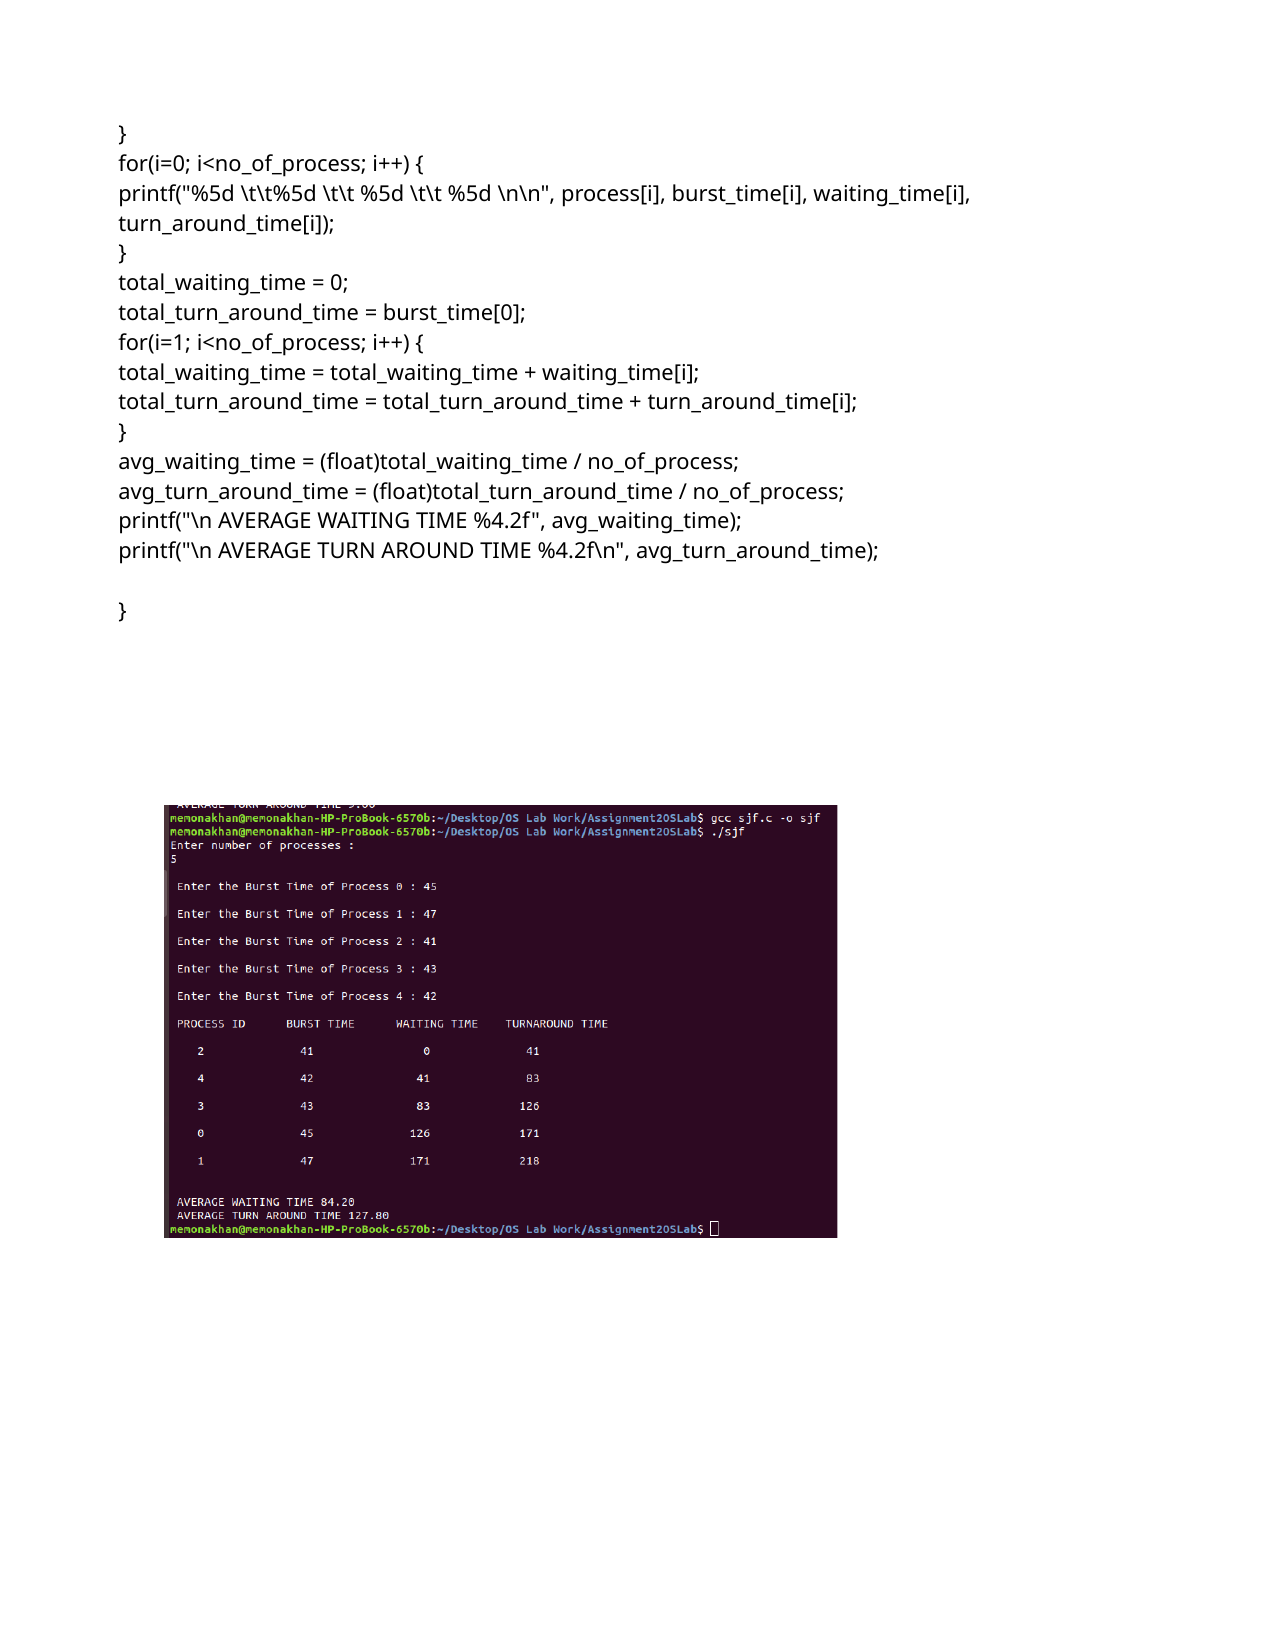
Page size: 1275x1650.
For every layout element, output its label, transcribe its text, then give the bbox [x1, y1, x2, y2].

text } [118, 118, 1157, 148]
text total_turn_around_time = total_turn_around_time + turn_around_time[i]; [118, 386, 1157, 416]
text for(i=0; i<no_of_process; i++) { [118, 148, 1157, 178]
text printf("\n AVERAGE WAITING TIME %4.2f", avg_waiting_time); [118, 505, 1157, 535]
text } [118, 595, 1157, 624]
text printf("\n AVERAGE TURN AROUND TIME %4.2f\n", avg_turn_around_time); [118, 535, 1157, 565]
text total_turn_around_time = burst_time[0]; [118, 297, 1157, 327]
text avg_waiting_time = (float)total_waiting_time / no_of_process; [118, 446, 1157, 476]
text } [118, 416, 1157, 446]
text total_waiting_time = 0; [118, 267, 1157, 297]
text for(i=1; i<no_of_process; i++) { [118, 327, 1157, 356]
text total_waiting_time = total_waiting_time + waiting_time[i]; [118, 356, 1157, 386]
text } [118, 237, 1157, 267]
text printf("%5d \t\t%5d \t\t %5d \t\t %5d \n\n", process[i], burst_time[i], waiting_time[i], turn_around_time[i]); [118, 178, 1157, 237]
text avg_turn_around_time = (float)total_turn_around_time / no_of_process; [118, 476, 1157, 505]
picture [164, 805, 838, 1238]
